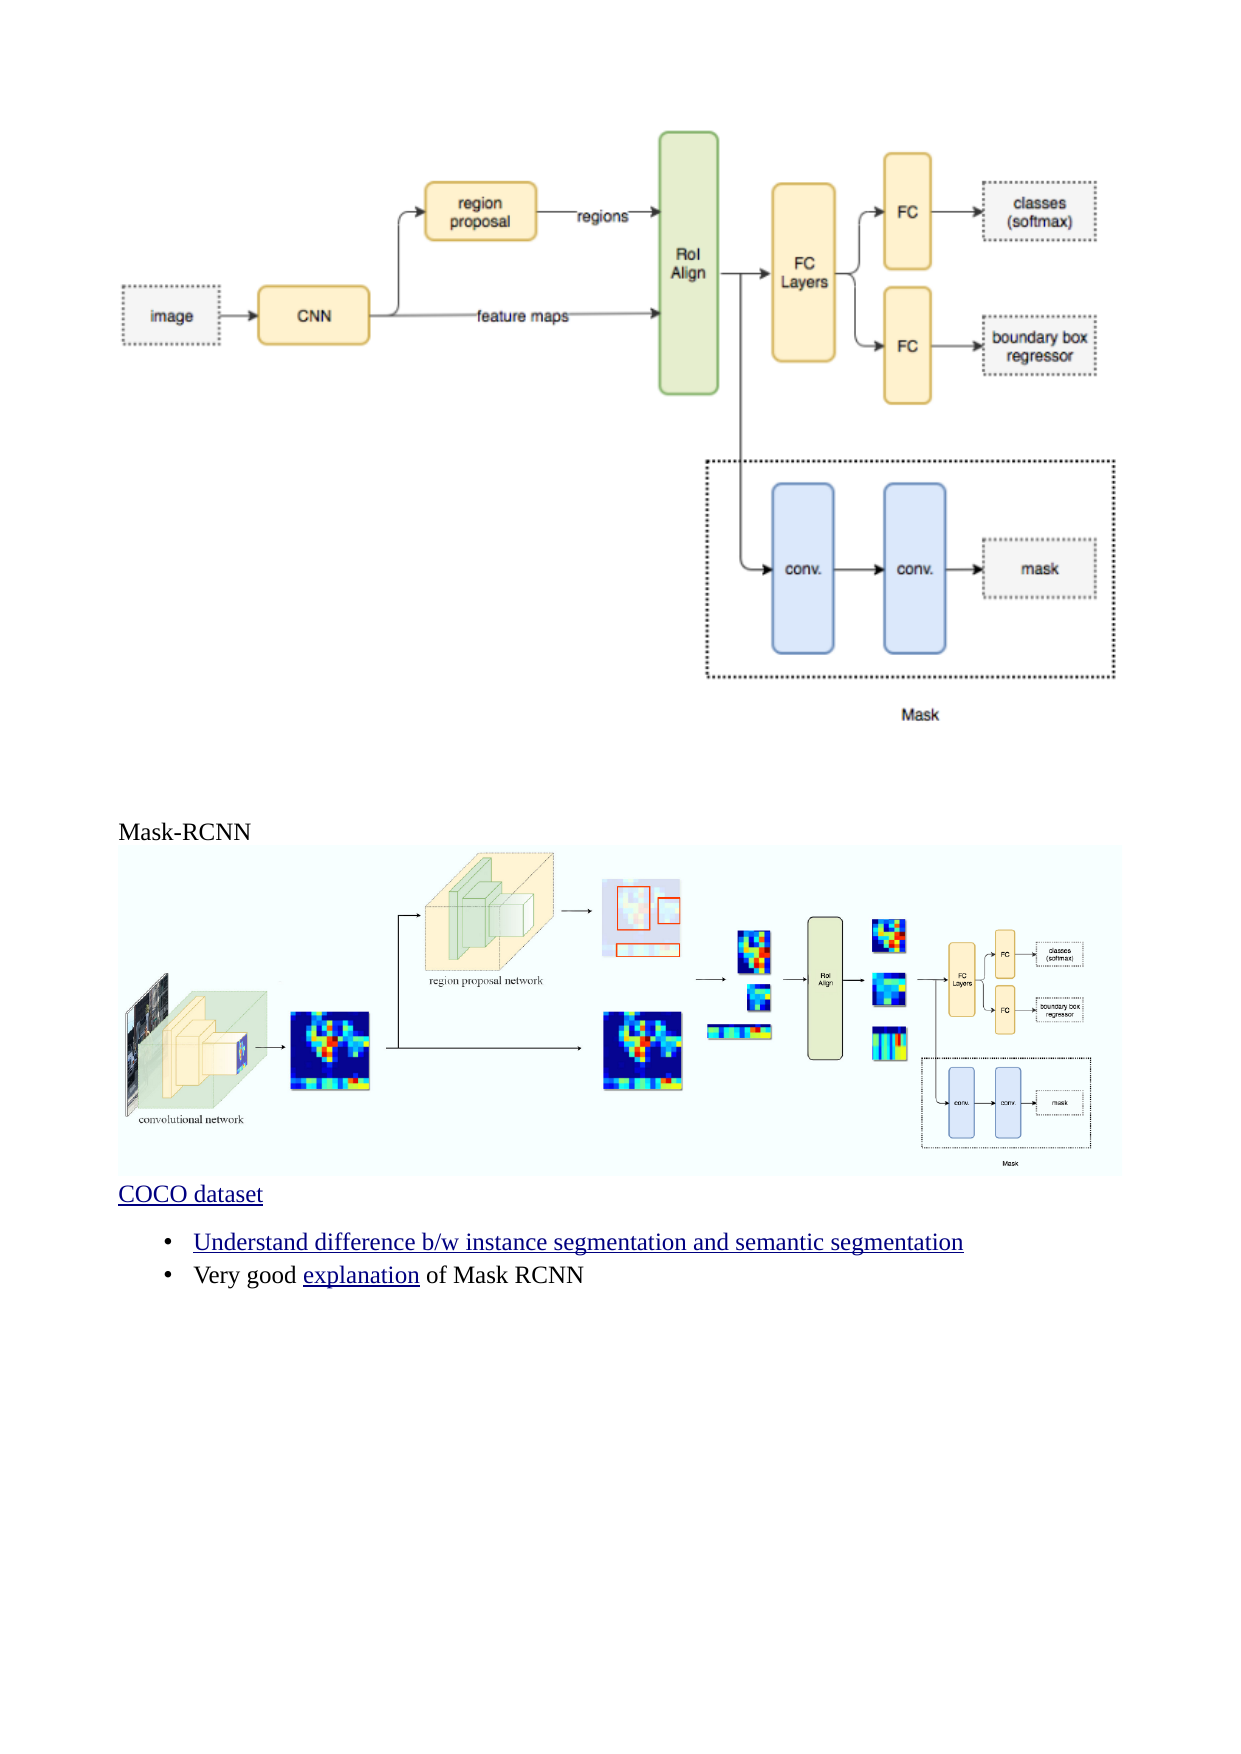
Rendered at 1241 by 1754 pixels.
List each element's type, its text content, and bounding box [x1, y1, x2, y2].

text Mask-RCNN [118, 817, 1122, 845]
picture [118, 845, 1123, 1176]
text COCO dataset [118, 1176, 1122, 1208]
list Understand difference b/w instance segmentation and semantic segmentation [164, 1227, 1122, 1256]
list Very good explanation of Mask RCNN [164, 1260, 1122, 1289]
picture [118, 118, 1123, 731]
